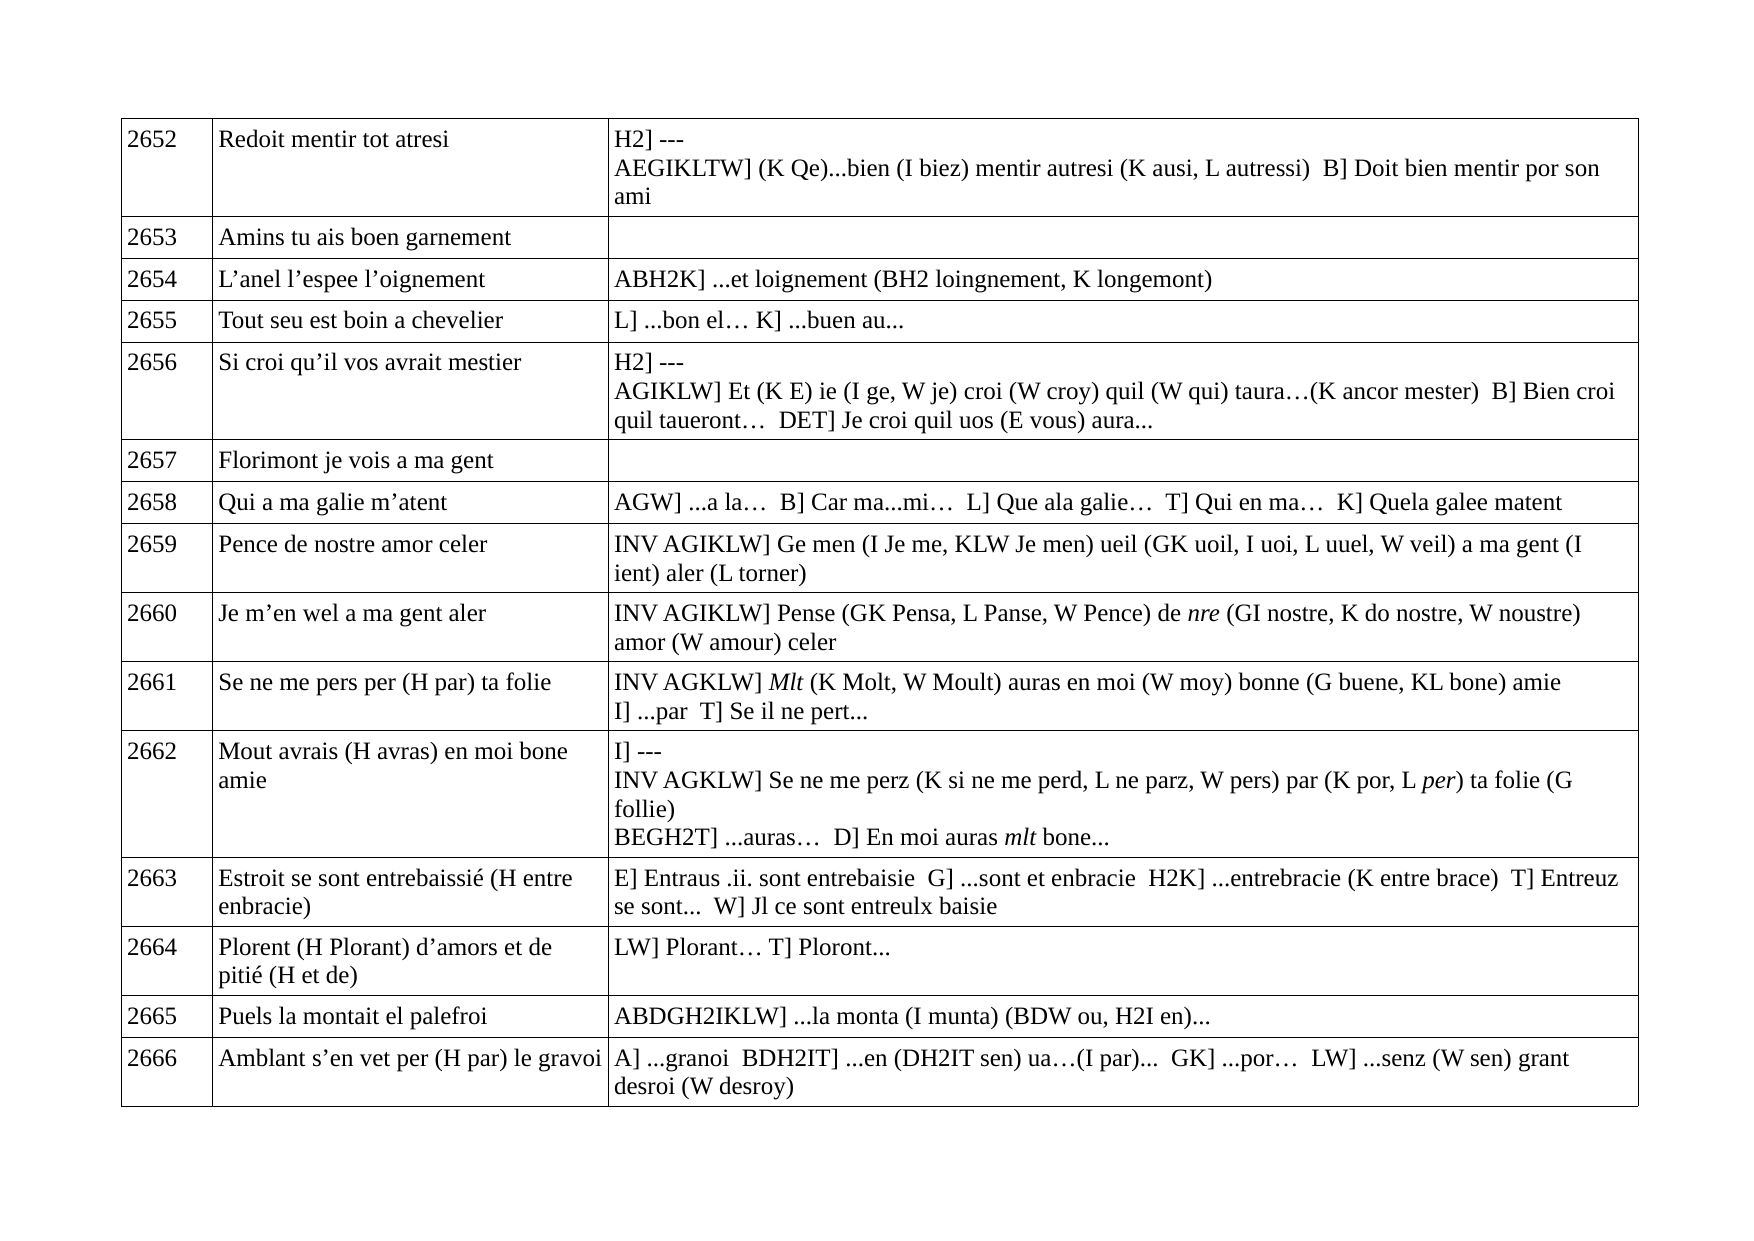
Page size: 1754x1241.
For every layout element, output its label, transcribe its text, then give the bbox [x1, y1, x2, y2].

table_cell A] ...granoi BDH2IT] ...en (DH2IT sen) ua…(I par)... GK] ...por… LW] ...senz (W sen) grant desroi (W desroy) [609, 1038, 1638, 1106]
table_cell 2654 [122, 259, 212, 300]
table_cell 2660 [122, 593, 212, 661]
table_cell Redoit mentir tot atresi [213, 119, 608, 216]
table_cell I] --- INV AGKLW] Se ne me perz (K si ne me perd, L ne parz, W pers) par (K por, L per) ta folie (G follie) BEGH2T] ...auras… D] En moi auras mlt bone... [609, 731, 1638, 857]
table_cell H2] --- AEGIKLTW] (K Qe)...bien (I biez) mentir autresi (K ausi, L autressi) B] Doit bien mentir por son ami [609, 119, 1638, 216]
table_cell Je m’en wel a ma gent aler [213, 593, 608, 661]
table_cell AGW] ...a la… B] Car ma...mi… L] Que ala galie… T] Qui en ma… K] Quela galee matent [609, 482, 1638, 523]
table_cell Qui a ma galie m’atent [213, 482, 608, 523]
table_cell 2652 [122, 119, 212, 216]
table_cell 2657 [122, 440, 212, 481]
table_cell L’anel l’espee l’oignement [213, 259, 608, 300]
table_cell Tout seu est boin a chevelier [213, 301, 608, 342]
table_cell Pence de nostre amor celer [213, 524, 608, 592]
table_cell Amins tu ais boen garnement [213, 217, 608, 258]
table_cell 2653 [122, 217, 212, 258]
table_cell E] Entraus .ii. sont entrebaisie G] ...sont et enbracie H2K] ...entrebracie (K entre brace) T] Entreuz se sont... W] Jl ce sont entreulx baisie [609, 858, 1638, 926]
table_cell 2655 [122, 301, 212, 342]
table_cell INV AGIKLW] Pense (GK Pensa, L Panse, W Pence) de nre (GI nostre, K do nostre, W noustre) amor (W amour) celer [609, 593, 1638, 661]
table_cell Plorent (H Plorant) d’amors et de pitié (H et de) [213, 927, 608, 995]
table_cell Amblant s’en vet per (H par) le gravoi [213, 1038, 608, 1106]
table_cell ABH2K] ...et loignement (BH2 loingnement, K longemont) [609, 259, 1638, 300]
table_cell Se ne me pers per (H par) ta folie [213, 662, 608, 730]
table_cell INV AGKLW] Mlt (K Molt, W Moult) auras en moi (W moy) bonne (G buene, KL bone) amie I] ...par T] Se il ne pert... [609, 662, 1638, 730]
table_cell LW] Plorant… T] Ploront... [609, 927, 1638, 995]
table_cell 2661 [122, 662, 212, 730]
table_cell INV AGIKLW] Ge men (I Je me, KLW Je men) ueil (GK uoil, I uoi, L uuel, W veil) a ma gent (I ient) aler (L torner) [609, 524, 1638, 592]
table_cell 2665 [122, 996, 212, 1037]
table_cell Mout avrais (H avras) en moi bone amie [213, 731, 608, 857]
table_cell 2658 [122, 482, 212, 523]
table_cell 2659 [122, 524, 212, 592]
table_cell 2664 [122, 927, 212, 995]
table_cell ABDGH2IKLW] ...la monta (I munta) (BDW ou, H2I en)... [609, 996, 1638, 1037]
table_cell 2663 [122, 858, 212, 926]
table_cell 2666 [122, 1038, 212, 1106]
table_cell L] ...bon el… K] ...buen au... [609, 301, 1638, 342]
table_cell 2656 [122, 343, 212, 439]
table_cell H2] --- AGIKLW] Et (K E) ie (I ge, W je) croi (W croy) quil (W qui) taura…(K ancor mester) B] Bien croi quil taueront… DET] Je croi quil uos (E vous) aura... [609, 343, 1638, 439]
table_cell Puels la montait el palefroi [213, 996, 608, 1037]
table_cell Florimont je vois a ma gent [213, 440, 608, 481]
table_cell Estroit se sont entrebaissié (H entre enbracie) [213, 858, 608, 926]
table_cell Si croi qu’il vos avrait mestier [213, 343, 608, 439]
table_cell [609, 440, 1638, 481]
table_cell [609, 217, 1638, 258]
table_cell 2662 [122, 731, 212, 857]
